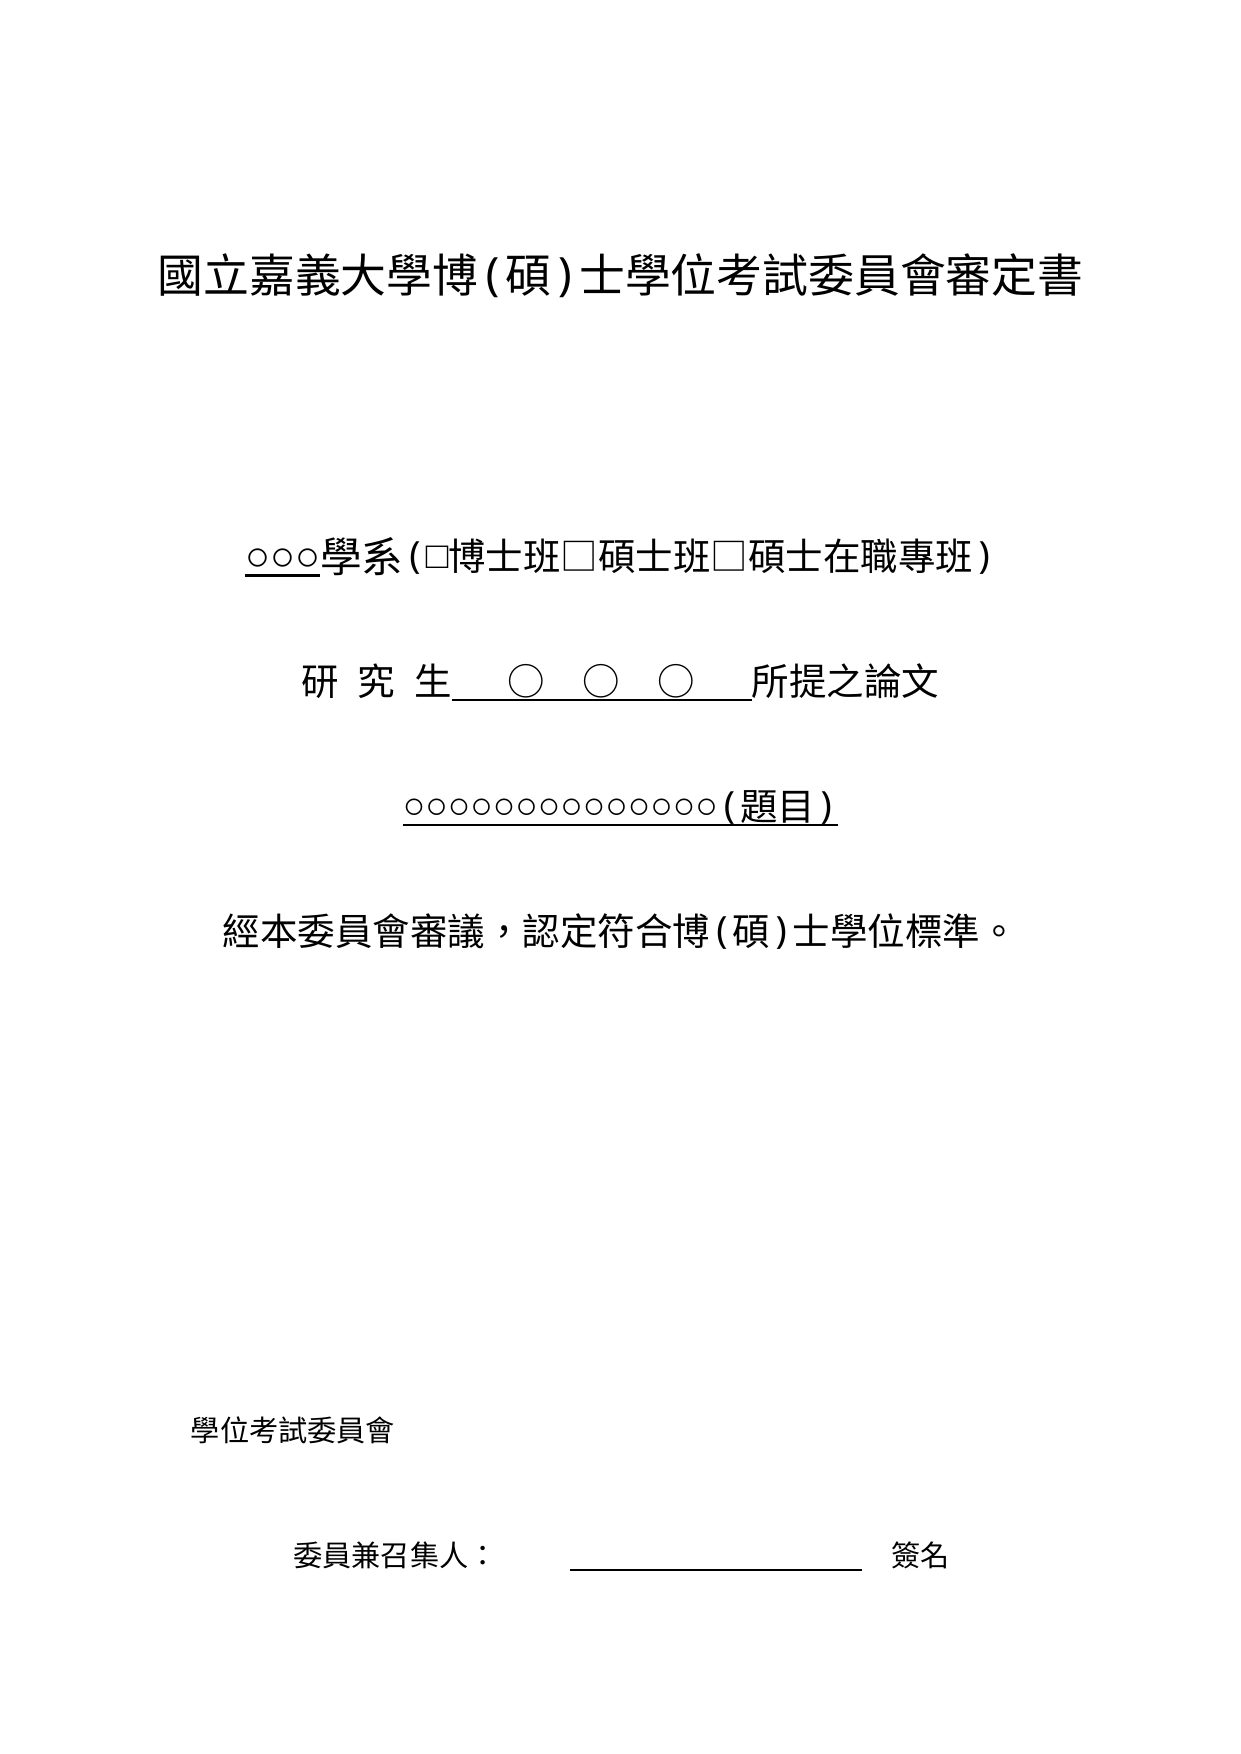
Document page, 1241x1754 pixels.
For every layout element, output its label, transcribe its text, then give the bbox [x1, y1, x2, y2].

text 研 究 生 ○ ○ ○ 所提之論文 [118, 637, 1122, 700]
text ○○○學系(□博士班□碩士班□碩士在職專班) [118, 512, 1122, 575]
text 國立嘉義大學博(碩)士學位考試委員會審定書 [118, 200, 1122, 325]
text 學位考試委員會 [191, 1387, 1122, 1450]
text ○○○○○○○○○○○○○○(題目) [118, 762, 1122, 825]
text 經本委員會審議，認定符合博(碩)士學位標準。 [118, 887, 1122, 950]
text 委員兼召集人： 簽名 [118, 1512, 1122, 1575]
